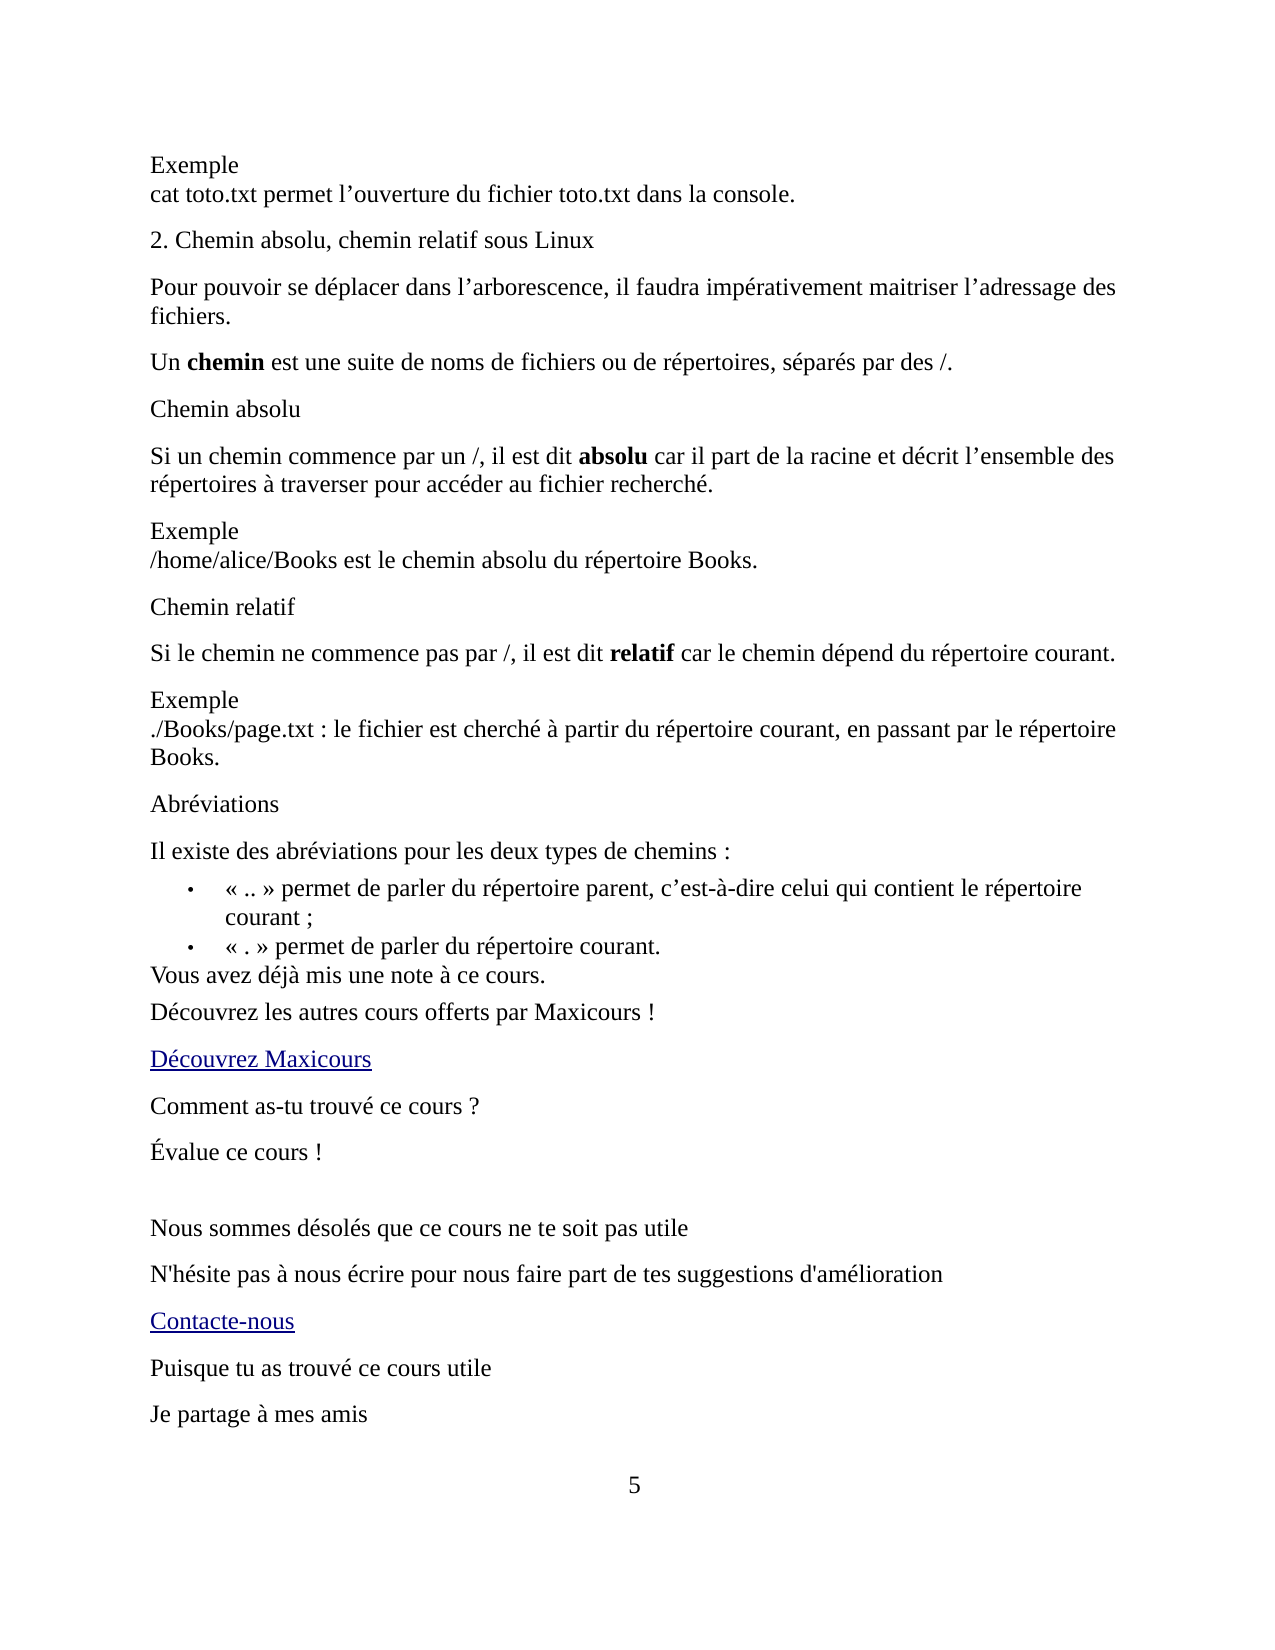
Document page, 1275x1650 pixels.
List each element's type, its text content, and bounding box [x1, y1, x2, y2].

text Chemin absolu [150, 394, 1125, 423]
text N'hésite pas à nous écrire pour nous faire part de tes suggestions d'amélioration [150, 1259, 1125, 1288]
text Nous sommes désolés que ce cours ne te soit pas utile [150, 1213, 1125, 1242]
text Exemple ./Books/page.txt : le fichier est cherché à partir du répertoire courant, en passant par le répertoire Books. [150, 685, 1125, 771]
text Si un chemin commence par un /, il est dit absolu car il part de la racine et décrit l’ensemble des répertoires à traverser pour accéder au fichier recherché. [150, 441, 1125, 498]
list « .. » permet de parler du répertoire parent, c’est-à-dire celui qui contient le répertoire courant ; [187, 873, 1125, 931]
text Pour pouvoir se déplacer dans l’arborescence, il faudra impérativement maitriser l’adressage des fichiers. [150, 272, 1125, 329]
text Vous avez déjà mis une note à ce cours. [150, 960, 1125, 988]
text Abréviations [150, 789, 1125, 818]
text Exemple cat toto.txt permet l’ouverture du fichier toto.txt dans la console. [150, 150, 1125, 207]
text 2. Chemin absolu, chemin relatif sous Linux [150, 225, 1125, 254]
text Un chemin est une suite de noms de fichiers ou de répertoires, séparés par des /. [150, 347, 1125, 376]
list « . » permet de parler du répertoire courant. [187, 931, 1125, 960]
text Découvrez les autres cours offerts par Maxicours ! [150, 997, 1125, 1026]
text Chemin relatif [150, 592, 1125, 620]
text Découvrez Maxicours [150, 1044, 1125, 1073]
text Il existe des abréviations pour les deux types de chemins : [150, 836, 1125, 864]
text Je partage à mes amis [150, 1399, 1125, 1428]
text Exemple /home/alice/Books est le chemin absolu du répertoire Books. [150, 516, 1125, 574]
text Contacte-nous [150, 1306, 1125, 1335]
text Évalue ce cours ! [150, 1137, 1125, 1166]
text Puisque tu as trouvé ce cours utile [150, 1353, 1125, 1382]
text Si le chemin ne commence pas par /, il est dit relatif car le chemin dépend du répertoire courant. [150, 638, 1125, 667]
text Comment as-tu trouvé ce cours ? [150, 1091, 1125, 1119]
